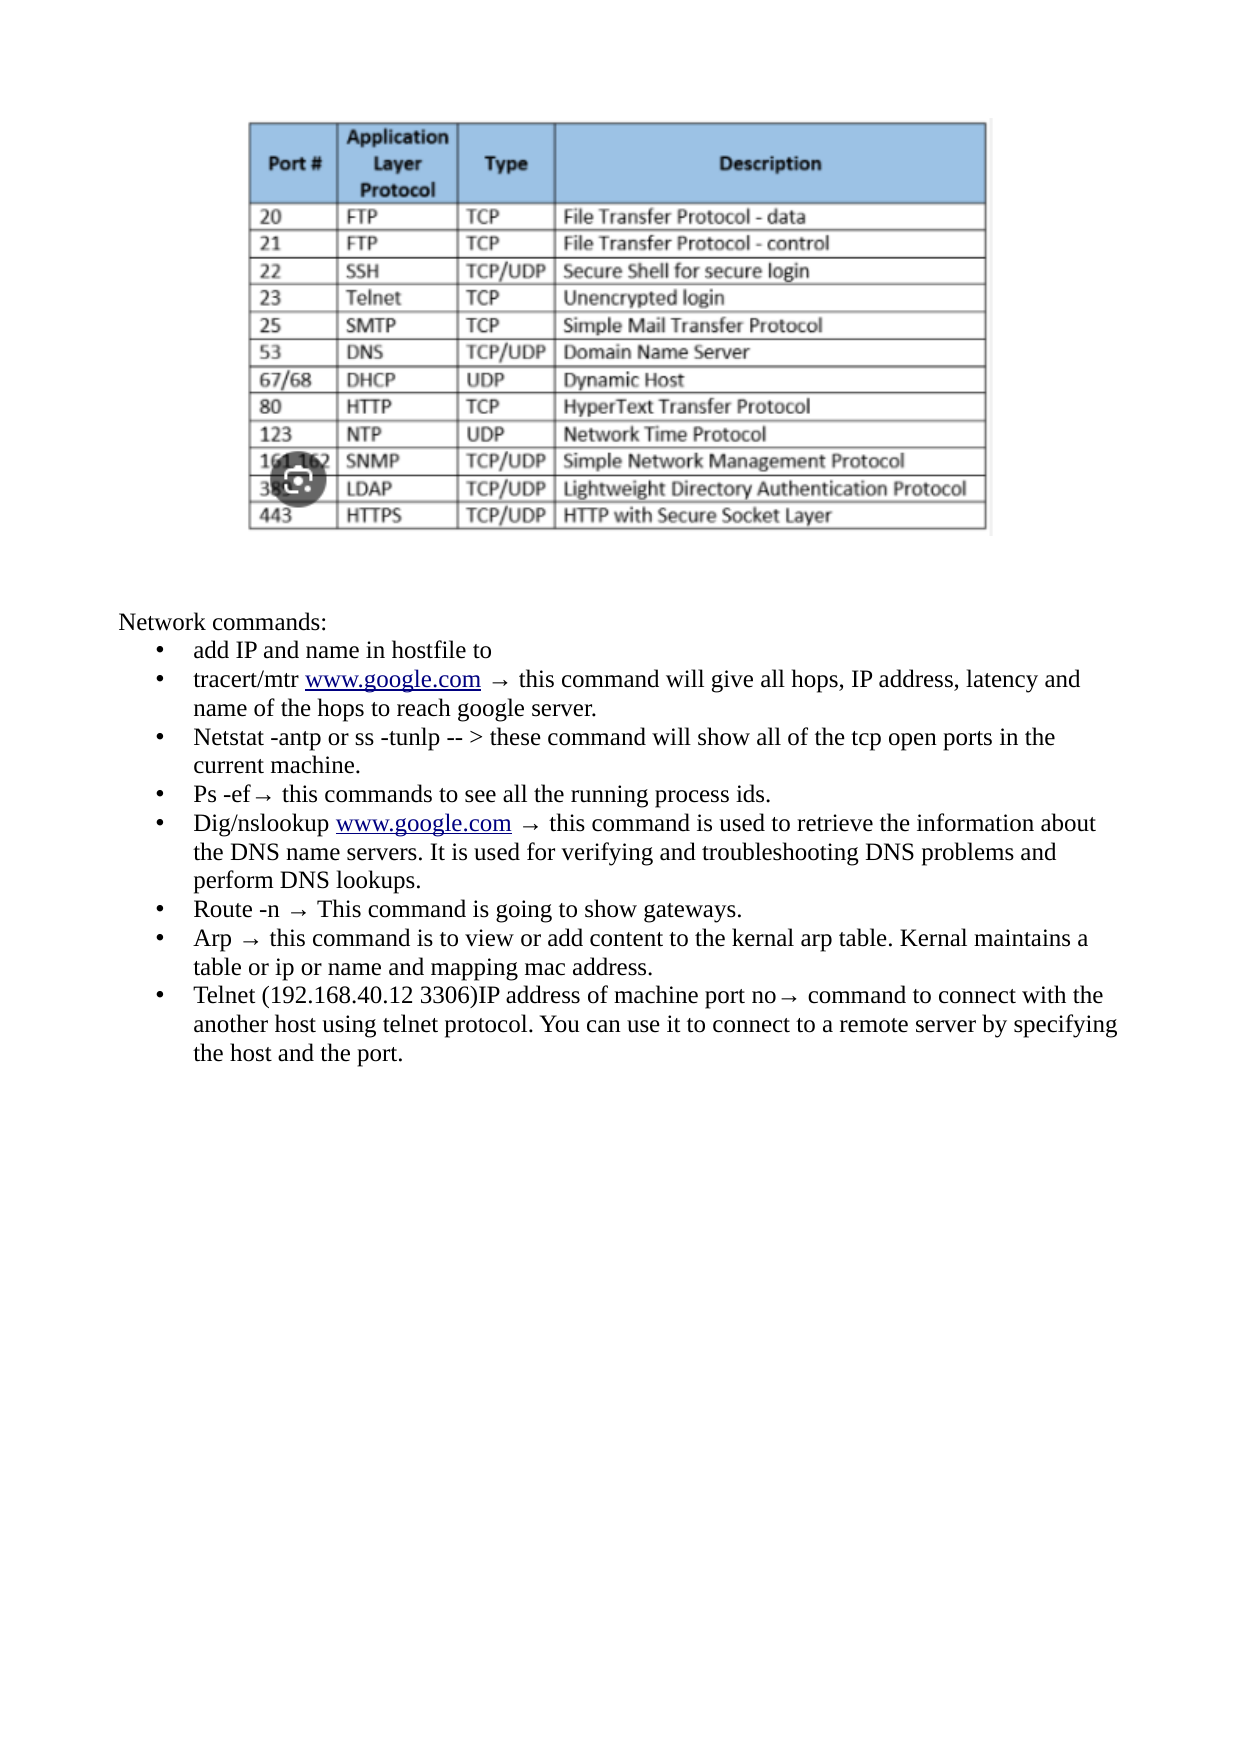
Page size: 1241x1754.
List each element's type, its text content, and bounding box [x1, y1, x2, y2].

list Arp → this command is to view or add content to the kernal arp table. Kernal maintains a table or ip or name and mapping mac address. [156, 923, 1122, 981]
list Netstat -antp or ss -tunlp -- > these command will show all of the tcp open ports in the current machine. [156, 722, 1122, 779]
list Dig/nslookup www.google.com → this command is used to retrieve the information about the DNS name servers. It is used for verifying and troubleshooting DNS problems and perform DNS lookups. [156, 808, 1122, 894]
list add IP and name in hostfile to [156, 636, 1122, 664]
list Ps -ef→ this commands to see all the running process ids. [156, 779, 1122, 808]
text Network commands: [118, 607, 1122, 636]
list Route -n → This command is going to show gateways. [156, 894, 1122, 923]
list tracert/mtr www.google.com → this command will give all hops, IP address, latency and name of the hops to reach google server. [156, 664, 1122, 722]
picture [247, 118, 993, 536]
list Telnet (192.168.40.12 3306)IP address of machine port no→ command to connect with the another host using telnet protocol. You can use it to connect to a remote server by specifying the host and the port. [156, 981, 1122, 1067]
